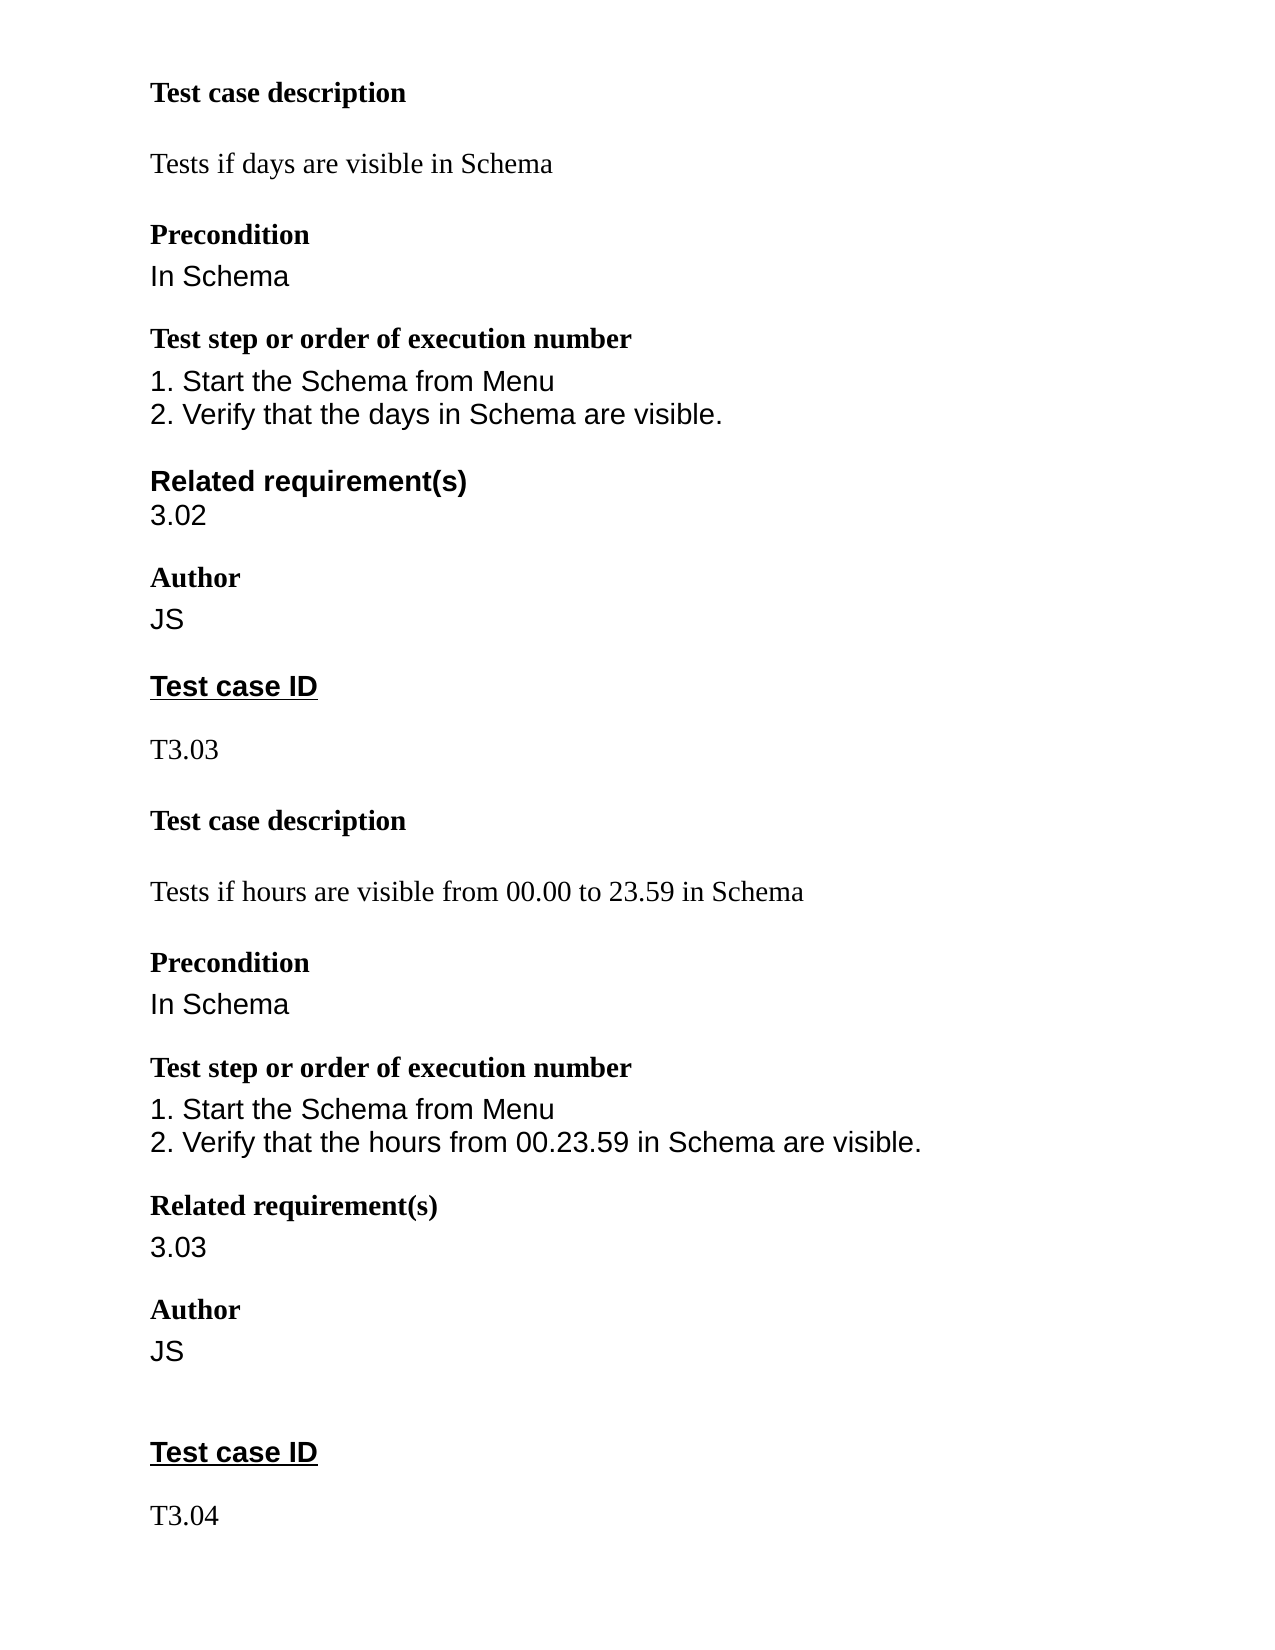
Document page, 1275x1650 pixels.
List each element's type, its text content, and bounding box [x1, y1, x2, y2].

text In Schema [150, 259, 1125, 292]
text T3.04 [150, 1498, 1125, 1531]
text Precondition [150, 217, 1125, 251]
text Author [150, 1292, 1125, 1326]
text JS Test case ID [150, 1334, 1125, 1468]
text T3.03 [150, 732, 1125, 766]
text Tests if hours are visible from 00.00 to 23.59 in Schema [150, 874, 1125, 908]
text Test case description [150, 803, 1125, 837]
text JS Test case ID [150, 602, 1125, 703]
text Author [150, 560, 1125, 594]
text In Schema [150, 987, 1125, 1021]
text Test case description [150, 75, 1125, 108]
text Test step or order of execution number [150, 1050, 1125, 1083]
text 3.03 [150, 1230, 1125, 1263]
text 1. Start the Schema from Menu 2. Verify that the hours from 00.23.59 in Schema are visible. [150, 1092, 1125, 1159]
text Related requirement(s) [150, 1188, 1125, 1221]
text Precondition [150, 945, 1125, 979]
text 1. Start the Schema from Menu 2. Verify that the days in Schema are visible. Related requirement(s) 3.02 [150, 363, 1125, 531]
text Tests if days are visible in Schema [150, 146, 1125, 179]
text Test step or order of execution number [150, 322, 1125, 355]
